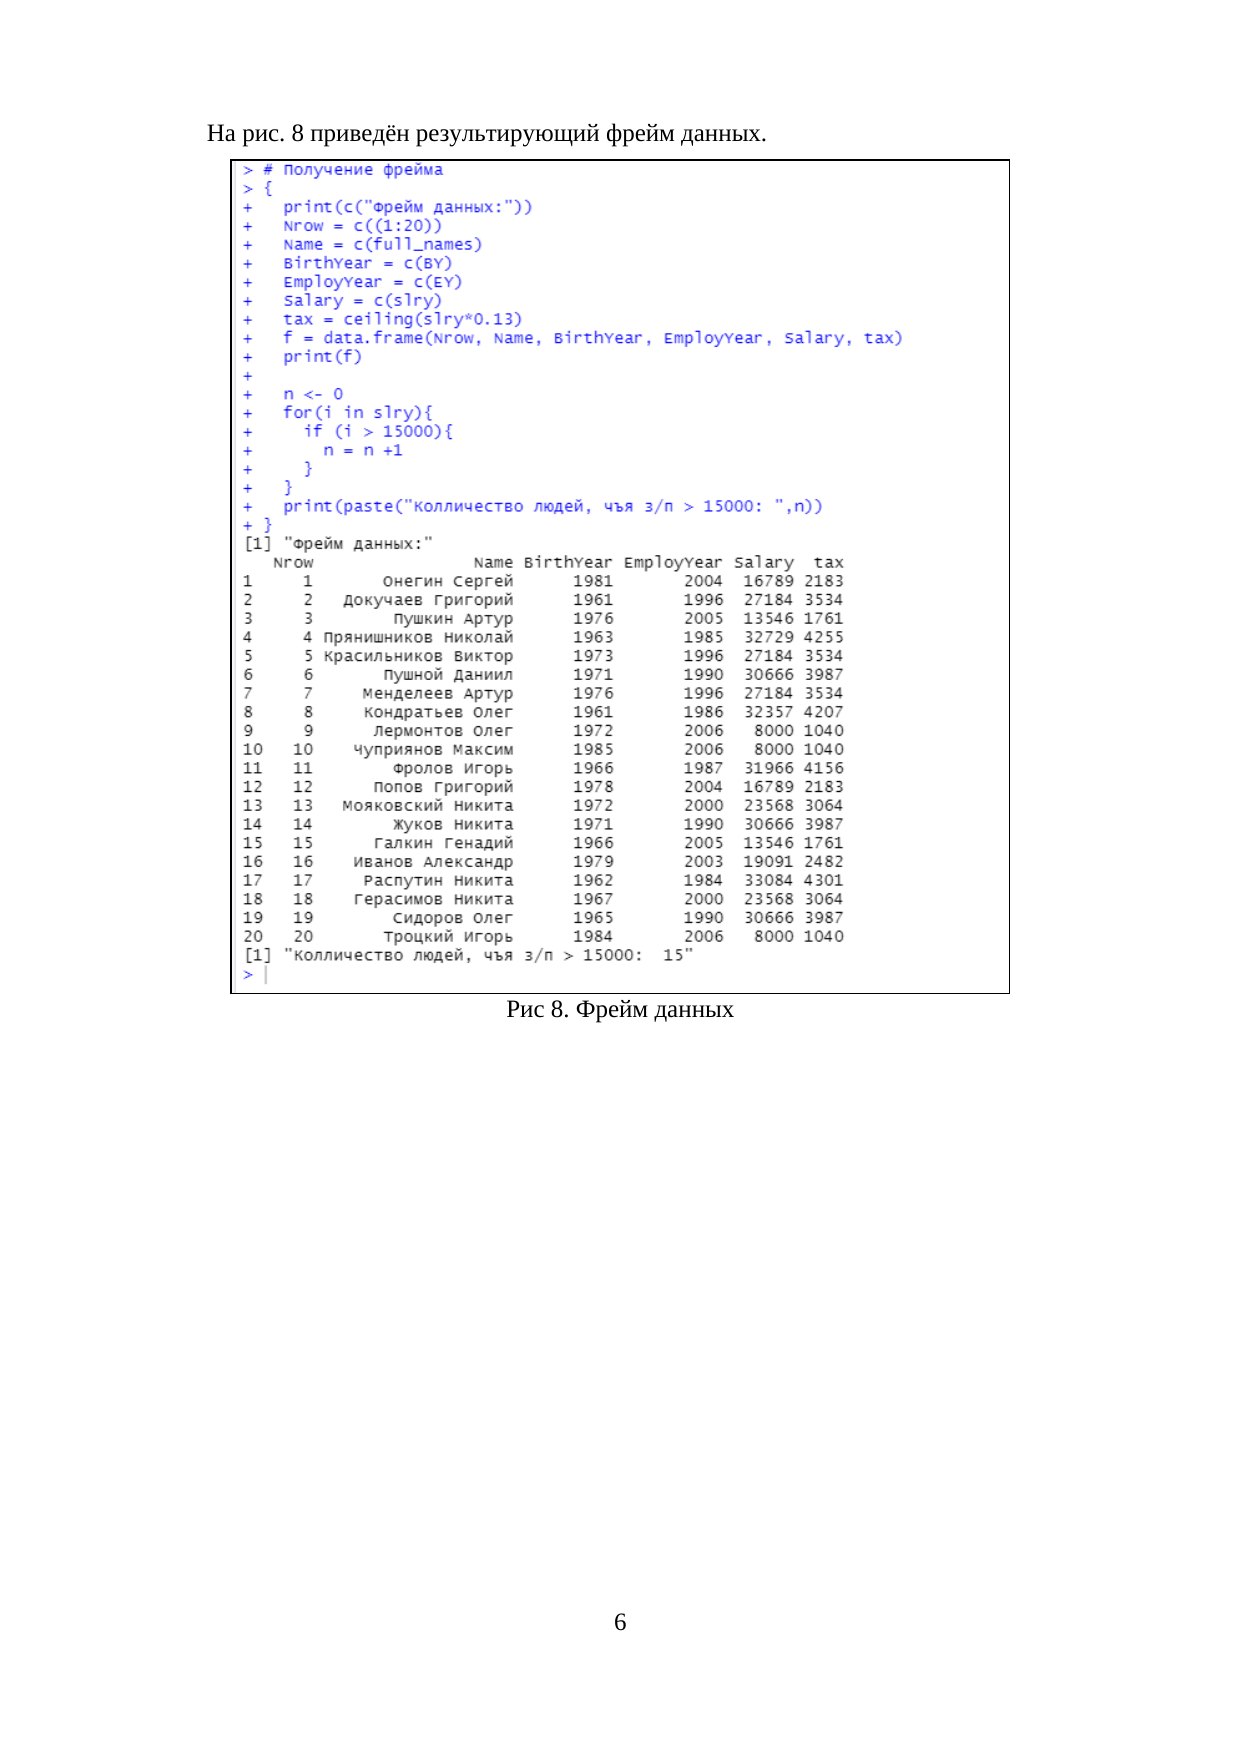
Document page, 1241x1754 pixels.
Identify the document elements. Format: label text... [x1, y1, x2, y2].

picture [232, 161, 1009, 993]
text На рис. 8 приведён результирующий фрейм данных. [118, 118, 1122, 147]
text Рис 8. Фрейм данных [230, 994, 1010, 1023]
